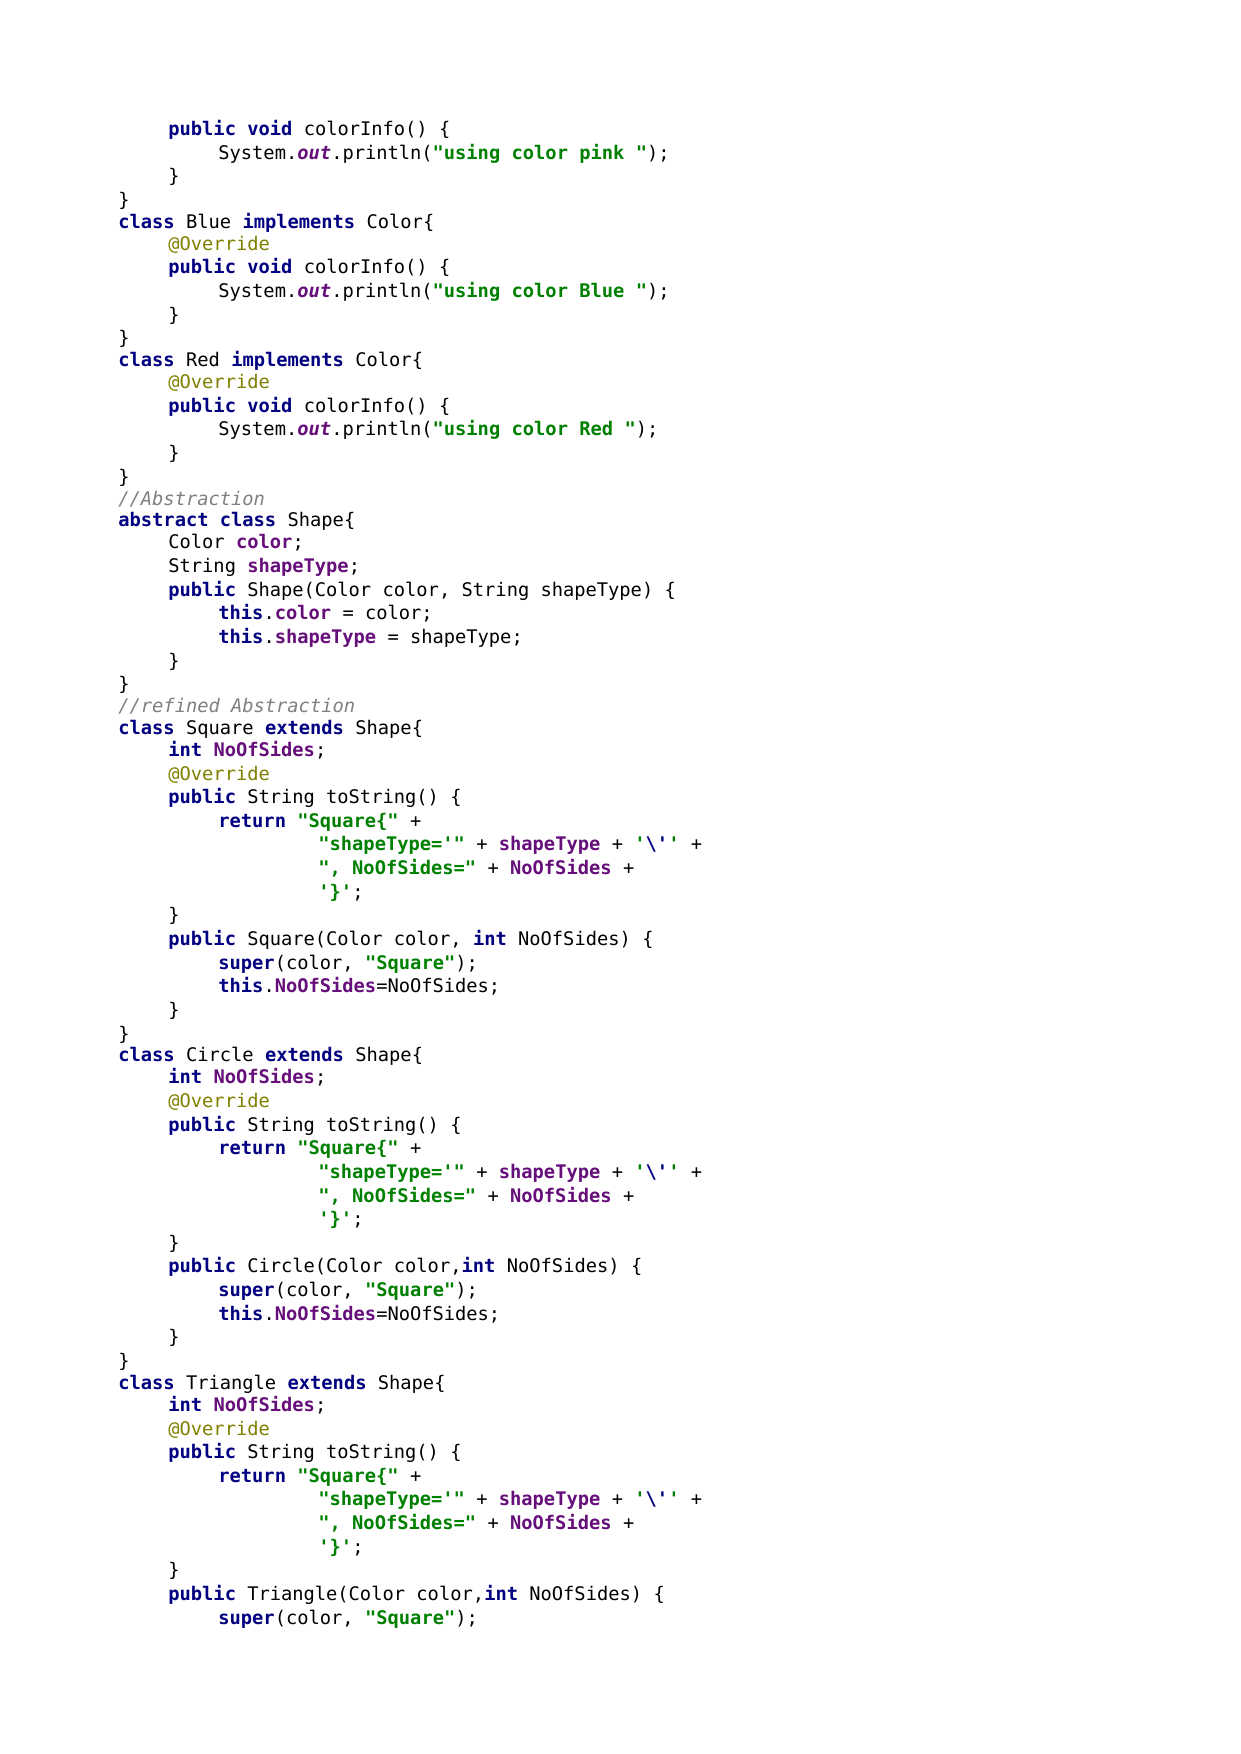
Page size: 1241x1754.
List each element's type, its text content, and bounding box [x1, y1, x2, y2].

text this.shapeType = shapeType; [118, 626, 1122, 649]
text return "Square{" + [118, 810, 1122, 833]
text } [118, 466, 1122, 488]
text public Triangle(Color color,int NoOfSides) { [118, 1583, 1122, 1607]
text public String toString() { [118, 1114, 1122, 1137]
text super(color, "Square"); [118, 1279, 1122, 1303]
text public String toString() { [118, 1441, 1122, 1465]
text public Shape(Color color, String shapeType) { [118, 579, 1122, 602]
text } [118, 442, 1122, 466]
text '}'; [118, 881, 1122, 904]
text ", NoOfSides=" + NoOfSides + [118, 1184, 1122, 1208]
text } [118, 904, 1122, 928]
text @Override [118, 762, 1122, 786]
text public void colorInfo() { [118, 256, 1122, 280]
text } [118, 165, 1122, 189]
text '}'; [118, 1536, 1122, 1559]
text class Square extends Shape{ [118, 717, 1122, 739]
text } [118, 999, 1122, 1023]
text class Blue implements Color{ [118, 211, 1122, 233]
text } [118, 189, 1122, 211]
text "shapeType='" + shapeType + '\'' + [118, 833, 1122, 857]
text @Override [118, 1417, 1122, 1441]
text int NoOfSides; [118, 1066, 1122, 1090]
text //refined Abstraction [118, 695, 1122, 717]
text } [118, 1350, 1122, 1372]
text super(color, "Square"); [118, 952, 1122, 975]
text //Abstraction [118, 488, 1122, 509]
text ", NoOfSides=" + NoOfSides + [118, 1512, 1122, 1536]
text } [118, 327, 1122, 349]
text @Override [118, 1090, 1122, 1114]
text System.out.println("using color pink "); [118, 142, 1122, 165]
text this.NoOfSides=NoOfSides; [118, 1303, 1122, 1326]
text public Square(Color color, int NoOfSides) { [118, 928, 1122, 952]
text class Circle extends Shape{ [118, 1044, 1122, 1066]
text abstract class Shape{ [118, 509, 1122, 531]
text } [118, 1326, 1122, 1350]
text public void colorInfo() { [118, 395, 1122, 418]
text @Override [118, 371, 1122, 395]
text String shapeType; [118, 555, 1122, 579]
text System.out.println("using color Blue "); [118, 280, 1122, 304]
text } [118, 673, 1122, 695]
text Color color; [118, 531, 1122, 555]
text int NoOfSides; [118, 1394, 1122, 1417]
text public String toString() { [118, 786, 1122, 810]
text } [118, 304, 1122, 327]
text class Red implements Color{ [118, 349, 1122, 371]
text } [118, 1232, 1122, 1256]
text public Circle(Color color,int NoOfSides) { [118, 1256, 1122, 1279]
text int NoOfSides; [118, 739, 1122, 762]
text '}'; [118, 1208, 1122, 1232]
text @Override [118, 233, 1122, 256]
text public void colorInfo() { [118, 118, 1122, 142]
text } [118, 649, 1122, 673]
text return "Square{" + [118, 1137, 1122, 1161]
text "shapeType='" + shapeType + '\'' + [118, 1161, 1122, 1184]
text "shapeType='" + shapeType + '\'' + [118, 1488, 1122, 1512]
text } [118, 1559, 1122, 1583]
text super(color, "Square"); [118, 1607, 1122, 1630]
text this.color = color; [118, 602, 1122, 626]
text return "Square{" + [118, 1465, 1122, 1488]
text ", NoOfSides=" + NoOfSides + [118, 857, 1122, 881]
text class Triangle extends Shape{ [118, 1372, 1122, 1394]
text this.NoOfSides=NoOfSides; [118, 975, 1122, 999]
text System.out.println("using color Red "); [118, 418, 1122, 442]
text } [118, 1023, 1122, 1044]
